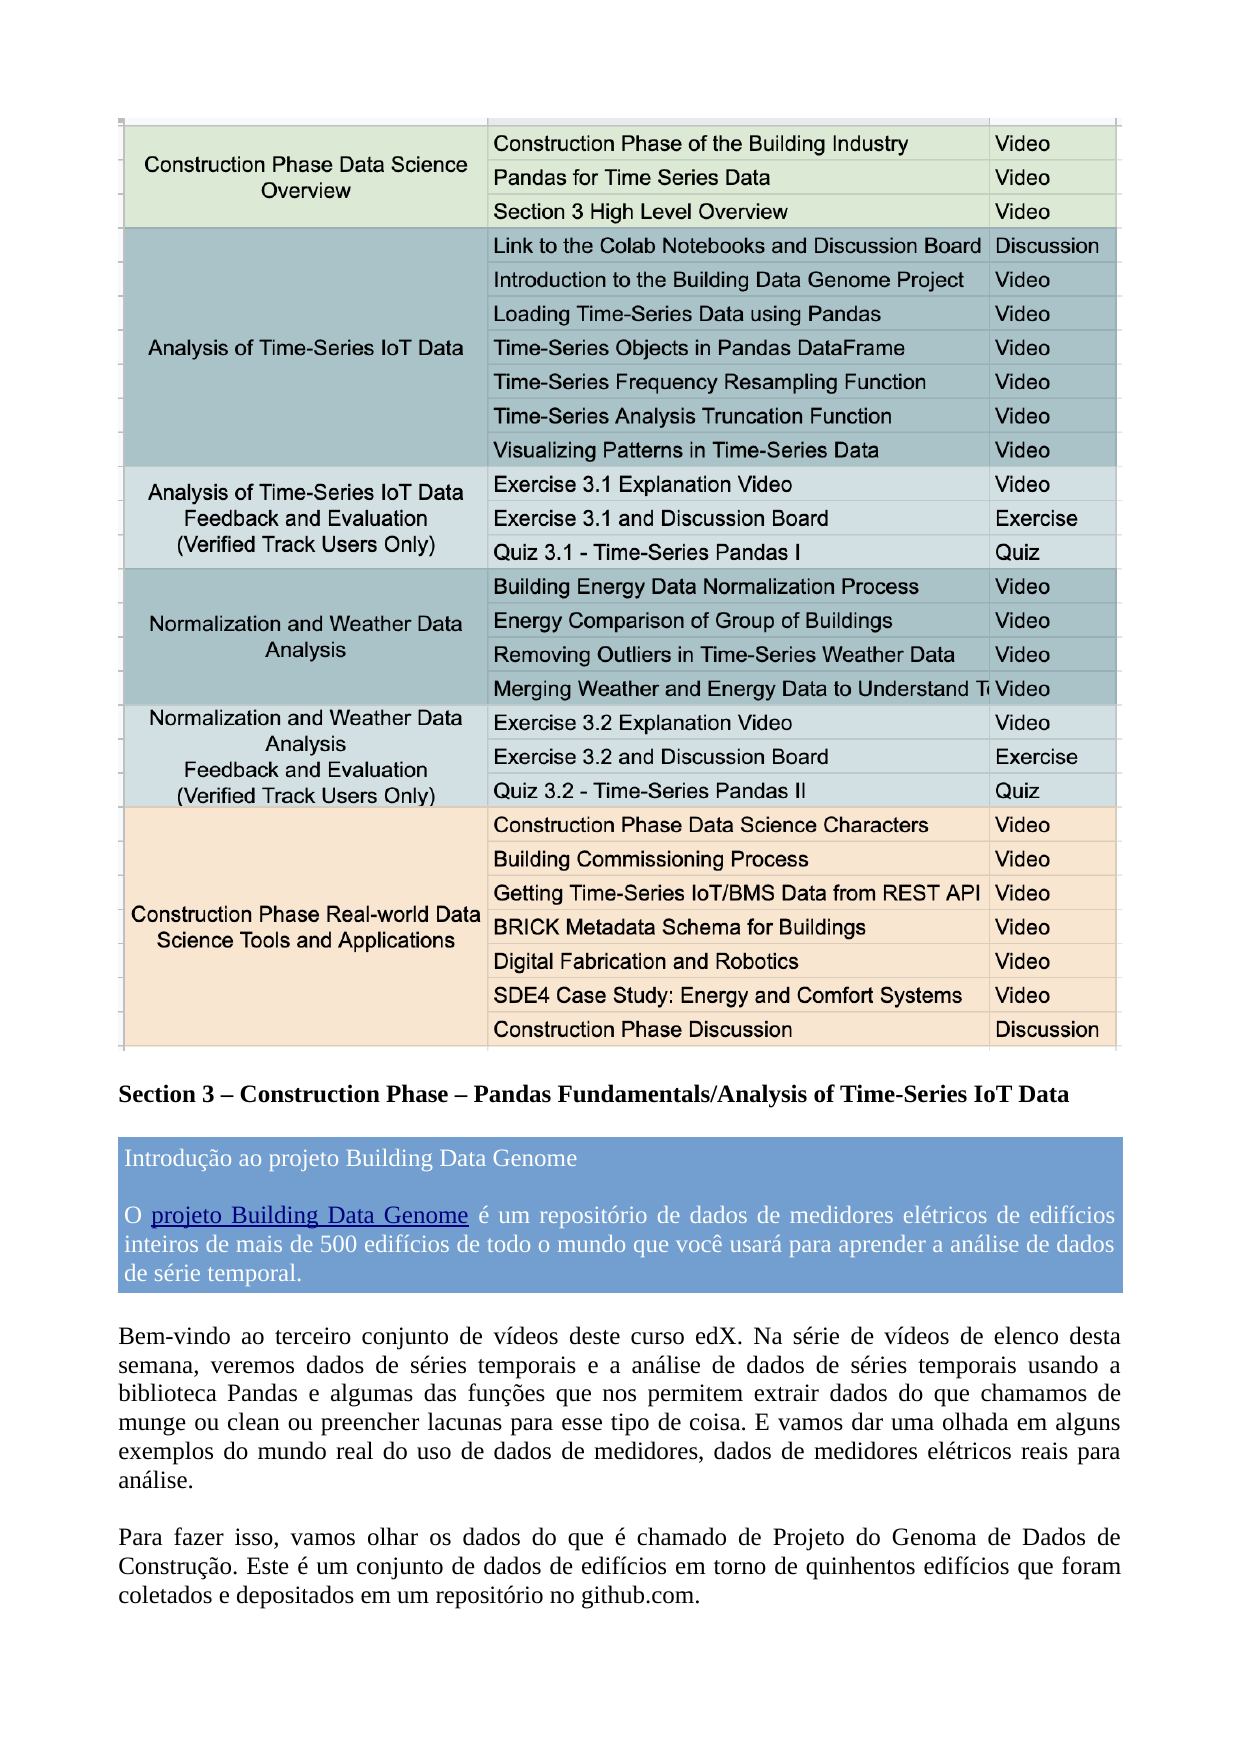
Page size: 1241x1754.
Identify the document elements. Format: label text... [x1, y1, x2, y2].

text Para fazer isso, vamos olhar os dados do que é chamado de Projeto do Genoma de Dados de Construção. Este é um conjunto de dados de edifícios em torno de quinhentos edifícios que foram coletados e depositados em um repositório no github.com. [118, 1522, 1122, 1608]
text Section 3 – Construction Phase – Pandas Fundamentals/Analysis of Time-Series IoT Data [118, 1079, 1122, 1108]
picture [118, 118, 1123, 1051]
text Bem-vindo ao terceiro conjunto de vídeos deste curso edX. Na série de vídeos de elenco desta semana, veremos dados de séries temporais e a análise de dados de séries temporais usando a biblioteca Pandas e algumas das funções que nos permitem extrair dados do que chamamos de munge ou clean ou preencher lacunas para esse tipo de coisa. E vamos dar uma olhada em alguns exemplos do mundo real do uso de dados de medidores, dados de medidores elétricos reais para análise. [118, 1321, 1122, 1493]
table_header Introdução ao projeto Building Data Genome O projeto Building Data Genome é um repositório de dados de medidores elétricos de edifícios inteiros de mais de 500 edifícios de todo o mundo que você usará para aprender a análise de dados de série temporal. [119, 1138, 1122, 1292]
